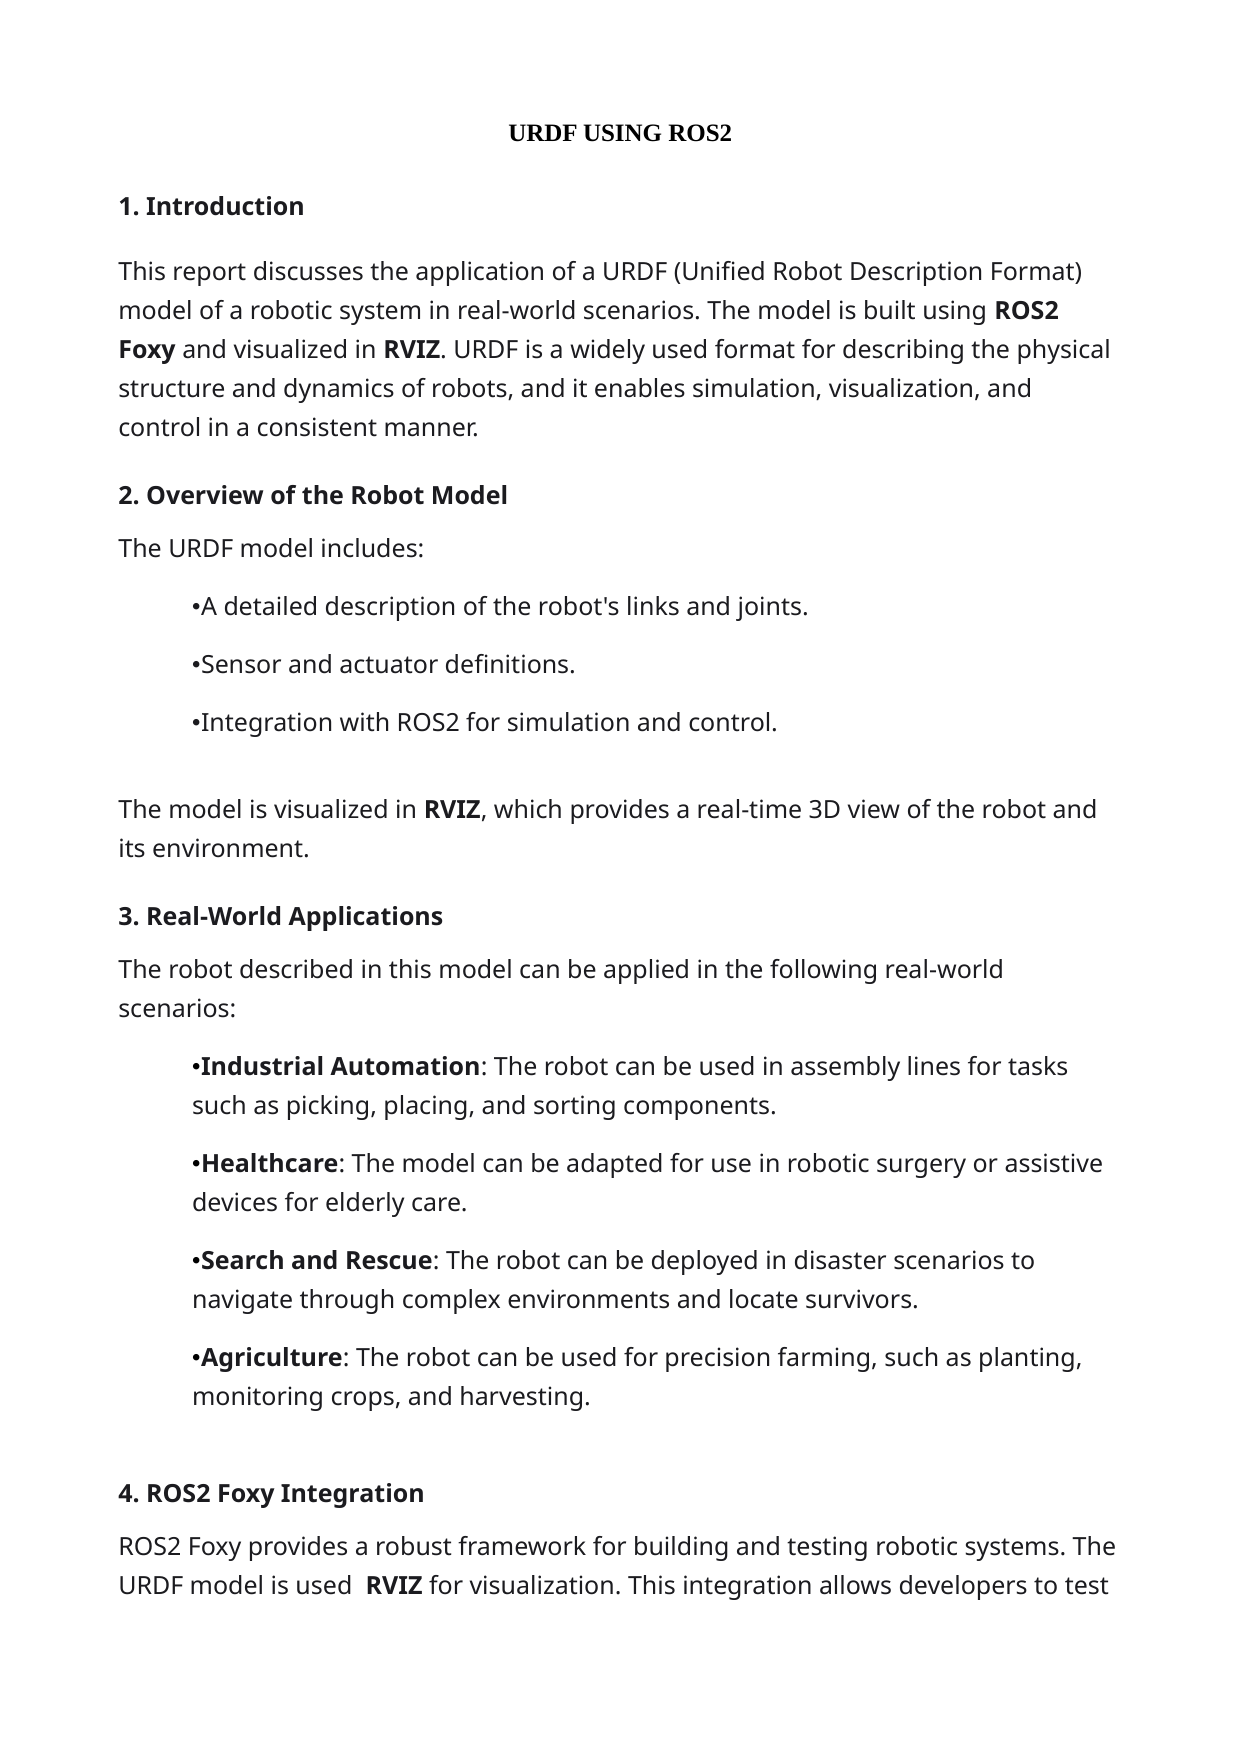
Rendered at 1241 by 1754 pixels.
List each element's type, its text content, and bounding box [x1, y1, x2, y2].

text This report discusses the application of a URDF (Unified Robot Description Format) model of a robotic system in real-world scenarios. The model is built using ROS2 Foxy and visualized in RVIZ. URDF is a widely used format for describing the physical structure and dynamics of robots, and it enables simulation, visualization, and control in a consistent manner. [118, 253, 1122, 444]
text The URDF model includes: [118, 531, 1122, 564]
list Search and Rescue: The robot can be deployed in disaster scenarios to navigate through complex environments and locate survivors. [118, 1242, 1122, 1316]
subtitle 4. ROS2 Foxy Integration [118, 1472, 1122, 1510]
text URDF USING ROS2 [118, 118, 1122, 147]
subtitle 3. Real-World Applications [118, 895, 1122, 932]
list Sensor and actuator definitions. [118, 646, 1122, 680]
text The model is visualized in RVIZ, which provides a real-time 3D view of the robot and its environment. [118, 792, 1122, 865]
subtitle 1. Introduction [118, 188, 1122, 222]
list Healthcare: The model can be adapted for use in robotic surgery or assistive devices for elderly care. [118, 1145, 1122, 1219]
list Integration with ROS2 for simulation and control. [118, 704, 1122, 738]
text The robot described in this model can be applied in the following real-world scenarios: [118, 951, 1122, 1024]
list Industrial Automation: The robot can be used in assembly lines for tasks such as picking, placing, and sorting components. [118, 1048, 1122, 1122]
subtitle 2. Overview of the Robot Model [118, 474, 1122, 512]
list A detailed description of the robot's links and joints. [118, 588, 1122, 622]
list Agriculture: The robot can be used for precision farming, such as planting, monitoring crops, and harvesting. [118, 1339, 1122, 1413]
text ROS2 Foxy provides a robust framework for building and testing robotic systems. The URDF model is used RVIZ for visualization. This integration allows developers to test [118, 1529, 1122, 1602]
